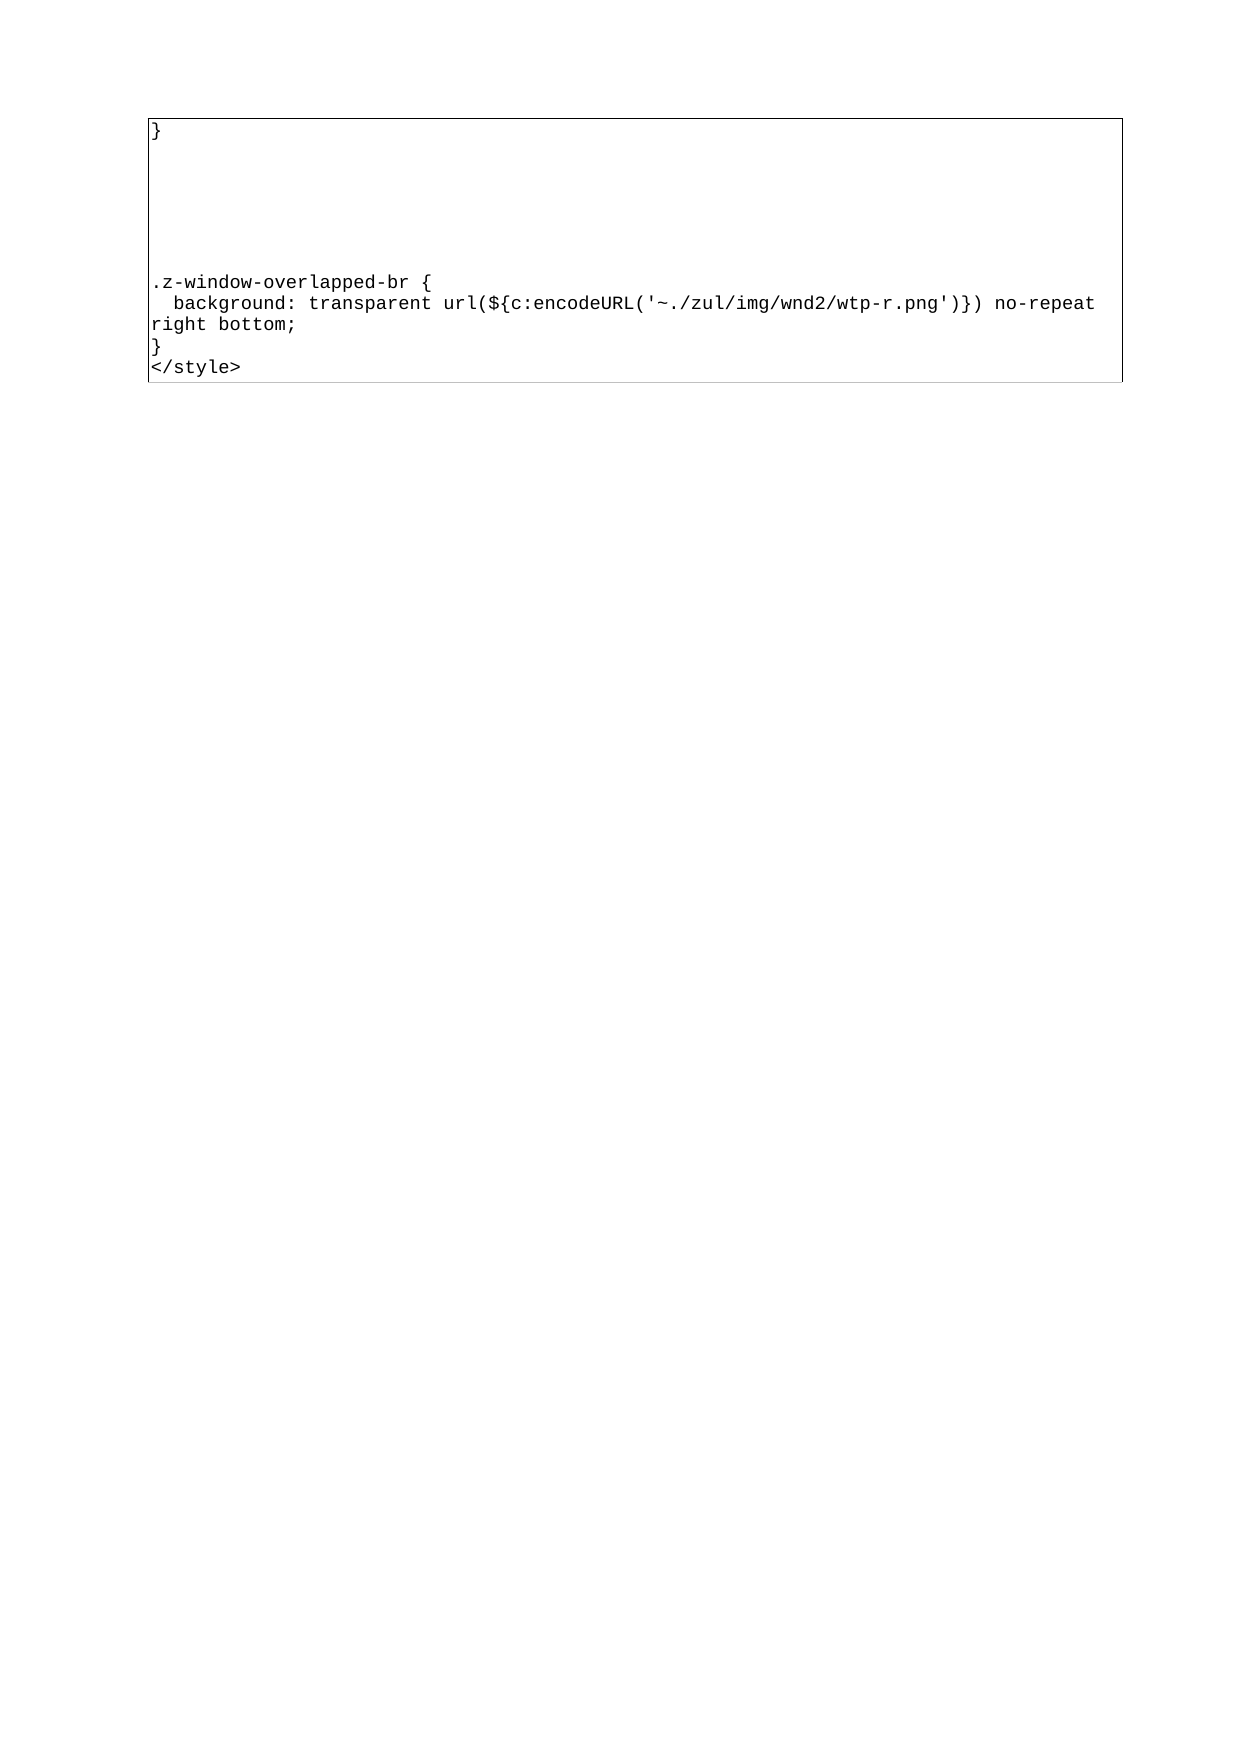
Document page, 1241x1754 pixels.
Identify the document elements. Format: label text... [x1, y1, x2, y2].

text } .z-window-overlapped-br { background: transparent url(${c:encodeURL('~./zul/img/wnd2/wtp-r.png')}) no-repeat right bottom; } </style> [149, 119, 1122, 382]
